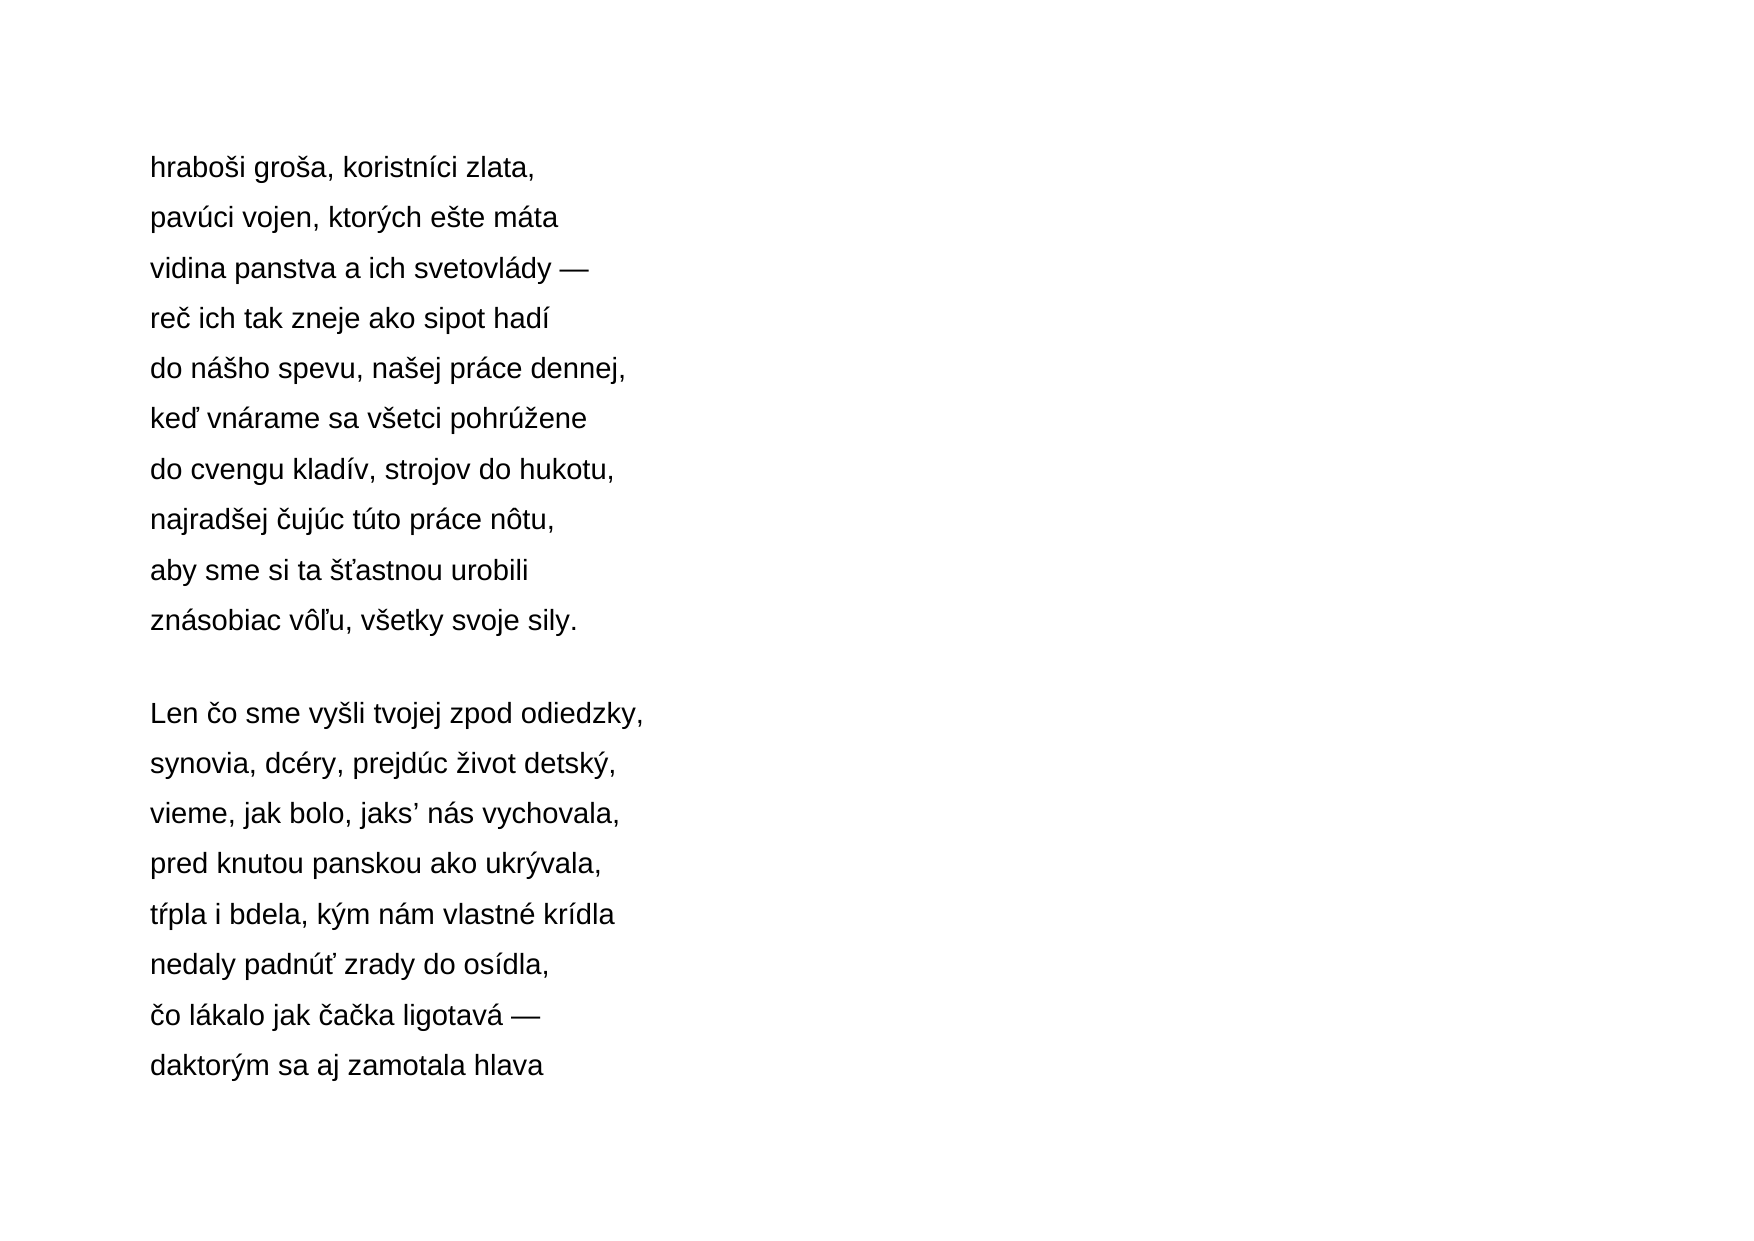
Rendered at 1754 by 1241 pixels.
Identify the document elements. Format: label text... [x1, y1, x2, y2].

text čo lákalo jak čačka ligotavá — [150, 997, 1243, 1031]
text synovia, dcéry, prejdúc život detský, [150, 746, 1243, 779]
text pavúci vojen, ktorých ešte máta [150, 200, 1243, 234]
text Len čo sme vyšli tvojej zpod odiedzky, [150, 696, 1243, 729]
text najradšej čujúc túto práce nôtu, [150, 502, 1243, 536]
text tŕpla i bdela, kým nám vlastné krídla [150, 897, 1243, 930]
text hraboši groša, koristníci zlata, [150, 150, 1243, 183]
text daktorým sa aj zamotala hlava [150, 1048, 1243, 1081]
text do cvengu kladív, strojov do hukotu, [150, 452, 1243, 485]
text aby sme si ta šťastnou urobili [150, 552, 1243, 586]
text pred knutou panskou ako ukrývala, [150, 847, 1243, 880]
text reč ich tak zneje ako sipot hadí [150, 301, 1243, 334]
text znásobiac vôľu, všetky svoje sily. [150, 603, 1243, 636]
text do nášho spevu, našej práce dennej, [150, 351, 1243, 385]
text vidina panstva a ich svetovlády — [150, 251, 1243, 284]
text keď vnárame sa všetci pohrúžene [150, 402, 1243, 435]
text vieme, jak bolo, jaks’ nás vychovala, [150, 796, 1243, 830]
text nedaly padnúť zrady do osídla, [150, 947, 1243, 981]
